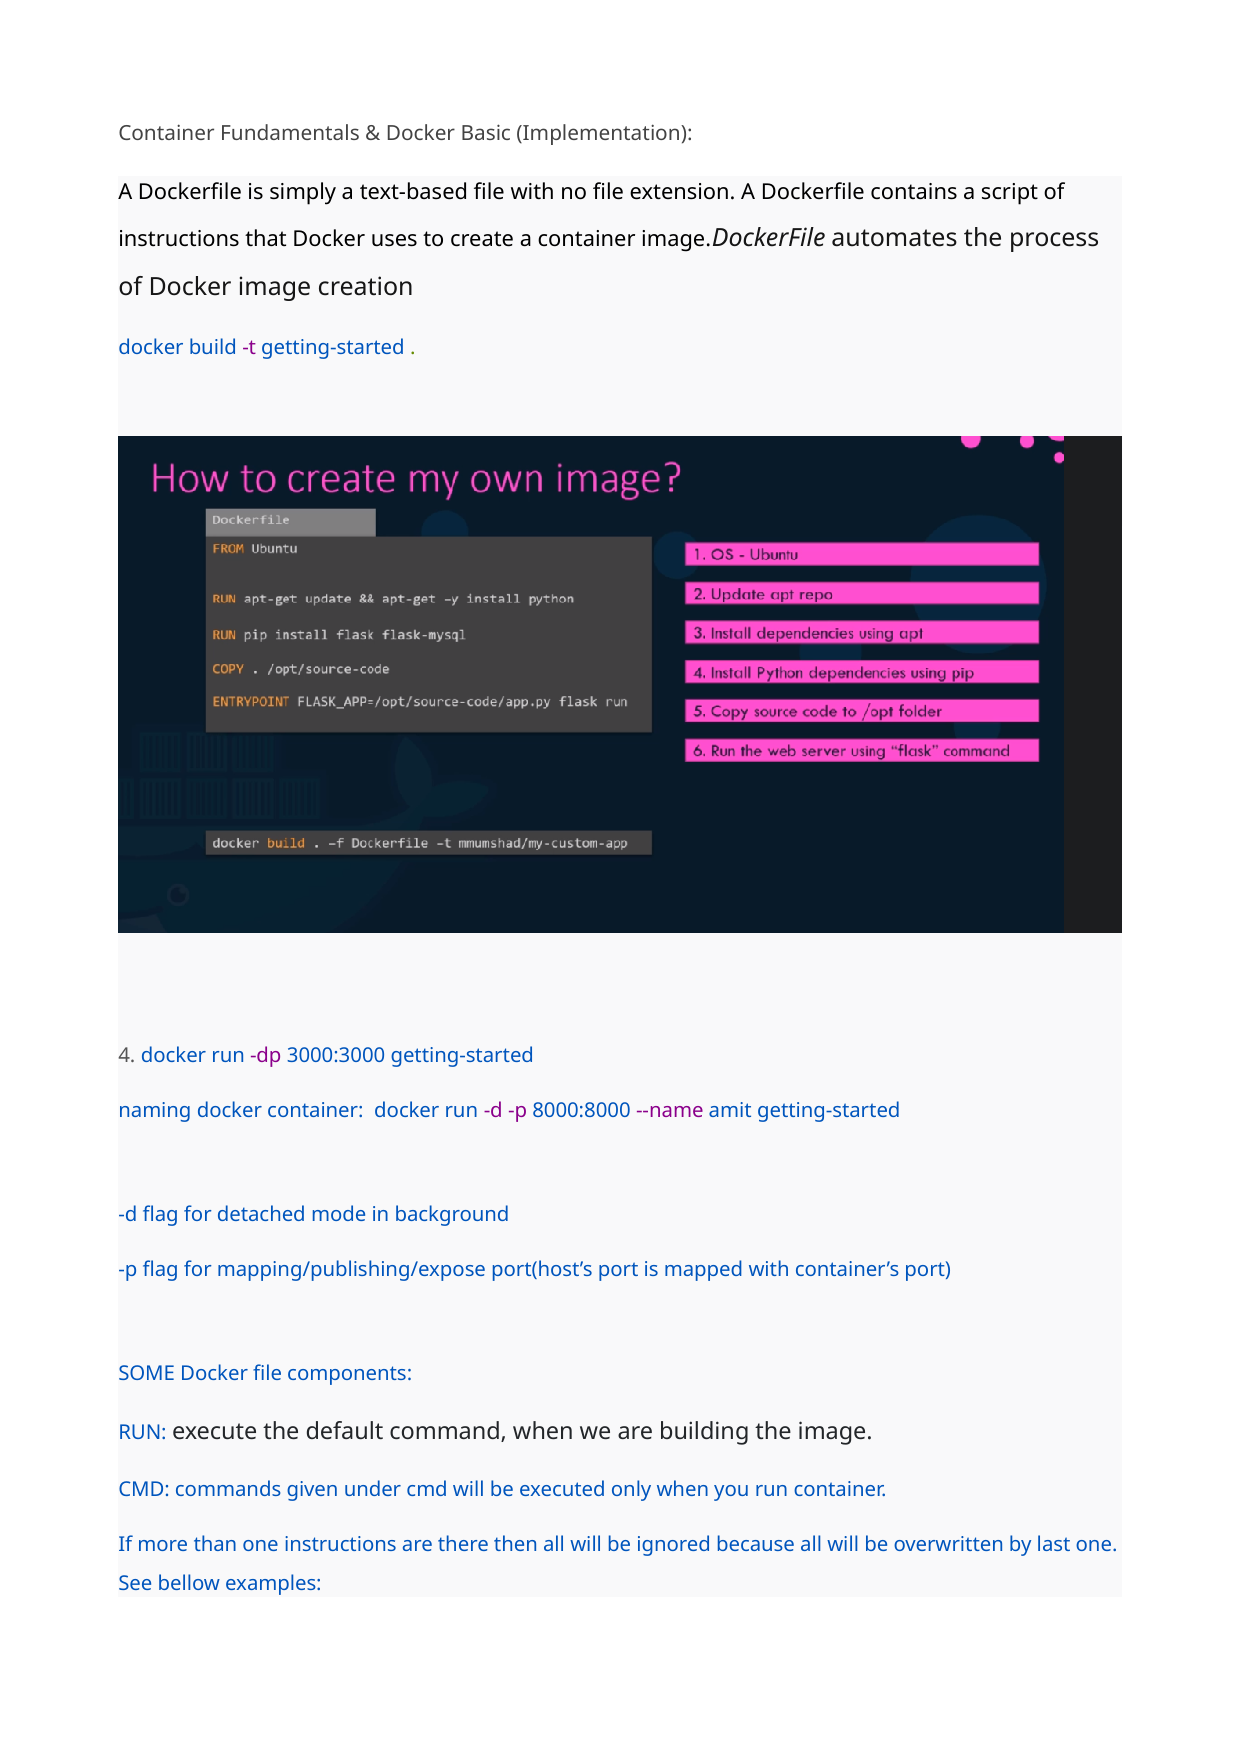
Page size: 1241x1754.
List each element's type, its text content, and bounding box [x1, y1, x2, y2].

text -p flag for mapping/publishing/expose port(host’s port is mapped with container’s port) [118, 1255, 1122, 1283]
text naming docker container: docker run -d -p 8000:8000 --name amit getting-started [118, 1096, 1122, 1124]
text A Dockerfile is simply a text-based file with no file extension. A Dockerfile contains a script of instructions that Docker uses to create a container image.DockerFile automates the process of Docker image creation [118, 176, 1122, 302]
text CMD: commands given under cmd will be executed only when you run container. [118, 1475, 1122, 1503]
text RUN: execute the default command, when we are building the image. [118, 1414, 1122, 1446]
text -d flag for detached mode in background [118, 1200, 1122, 1228]
text SOME Docker file components: [118, 1359, 1122, 1387]
text If more than one instructions are there then all will be ignored because all will be overwritten by last one. See bellow examples: [118, 1530, 1122, 1597]
picture [118, 436, 1123, 933]
text 4. docker run -dp 3000:3000 getting-started [118, 1041, 1122, 1069]
text docker build -t getting-started . [118, 332, 1122, 360]
